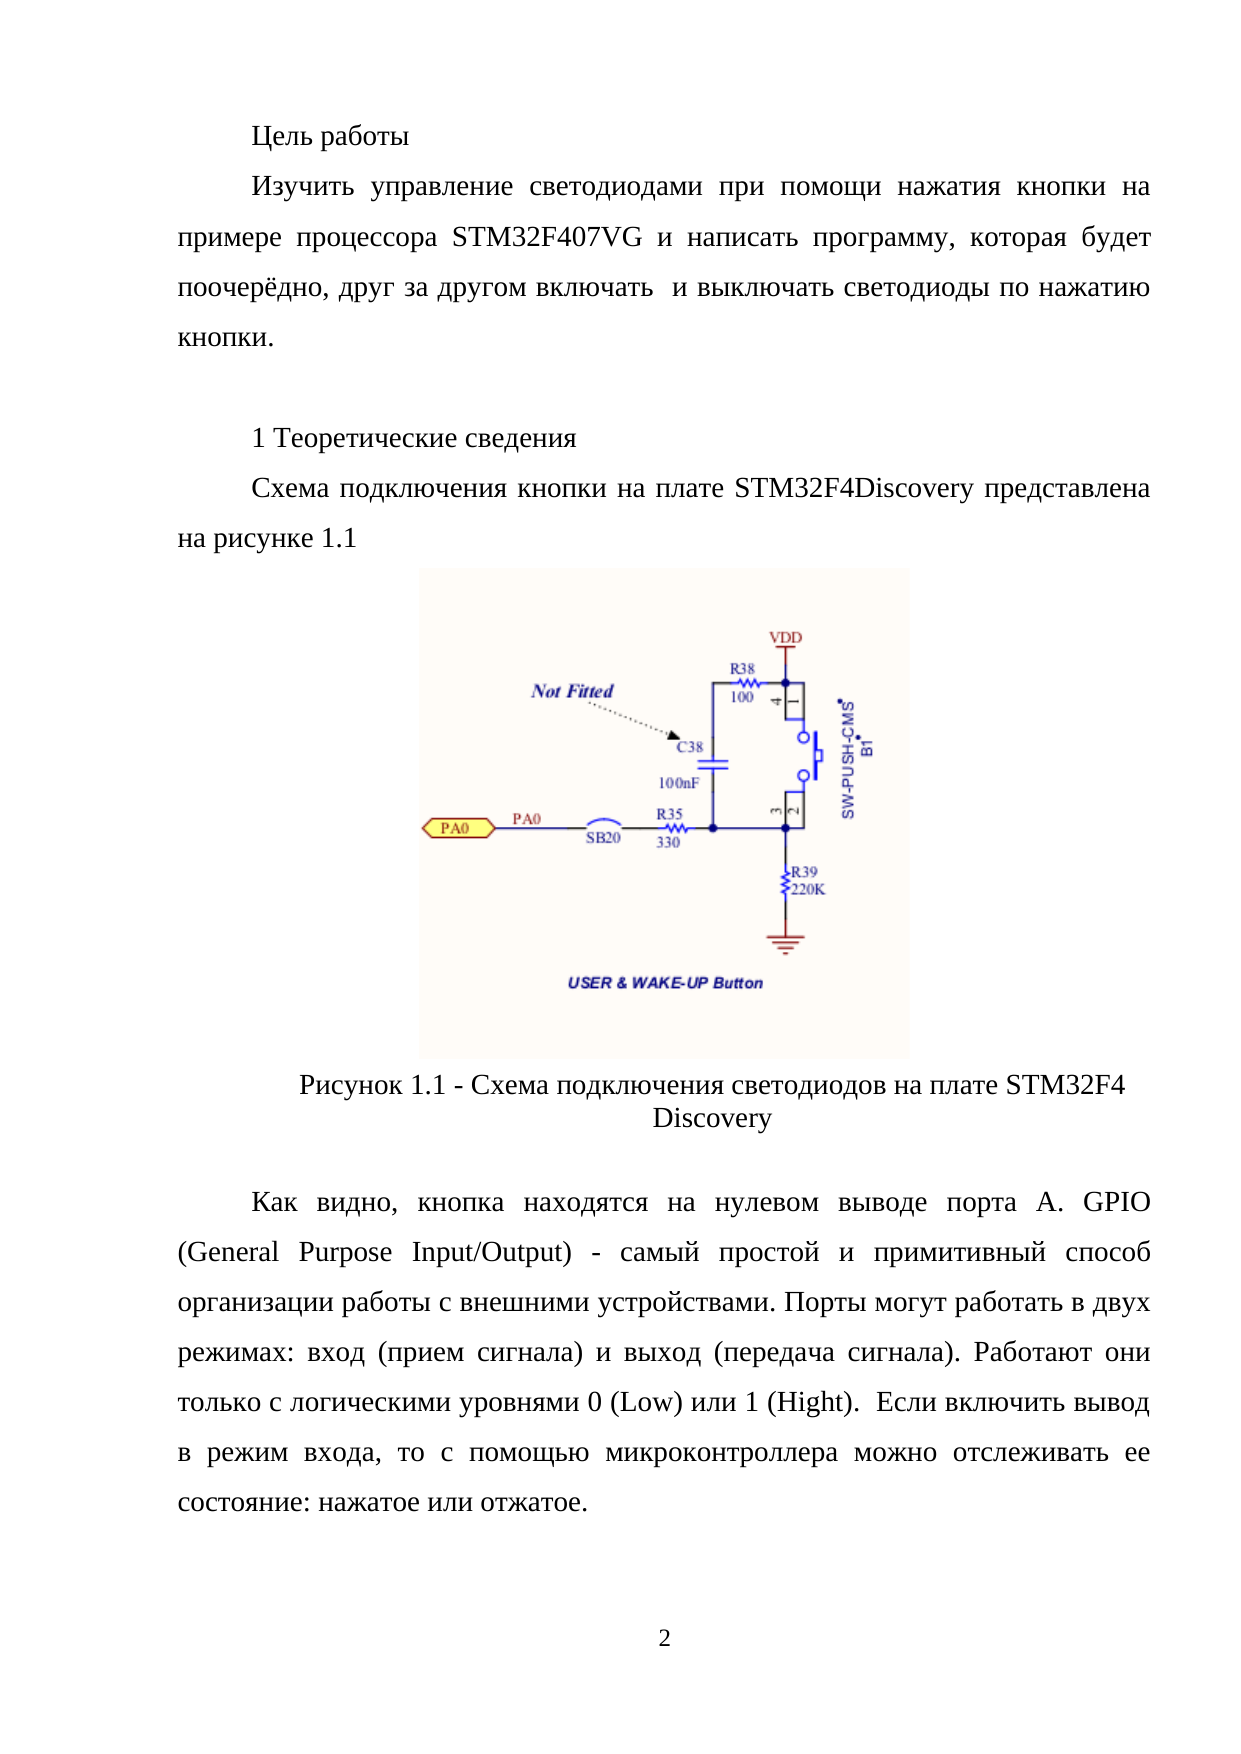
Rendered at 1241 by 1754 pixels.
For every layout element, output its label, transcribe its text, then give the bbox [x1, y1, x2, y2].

list Схема подключения кнопки на плате STM32F4Discovery представлена на рисунке 1.1 [177, 470, 1152, 554]
list Изучить управление светодиодами при помощи нажатия кнопки на примере процессора STM32F407VG и написать программу, которая будет поочерёдно, друг за другом включать и выключать светодиоды по нажатию кнопки. [177, 168, 1152, 353]
text Как видно, кнопка находятся на нулевом выводе порта A. GPIO (General Purpose Input/Output) - самый простой и примитивный способ организации работы с внешними устройствами. Порты могут работать в двух режимах: вход (прием сигнала) и выход (передача сигнала). Работают они только с логическими уровнями 0 (Low) или 1 (Hight). Если включить вывод в режим входа, то с помощью микроконтроллера можно отслеживать ее состояние: нажатое или отжатое. [177, 1184, 1152, 1517]
list 1 Теоретические сведения [177, 420, 1152, 453]
picture [419, 568, 910, 1059]
list Цель работы [177, 118, 1152, 152]
text Рисунок 1.1 - Схема подключения светодиодов на плате STM32F4 Discovery [273, 1067, 1152, 1134]
